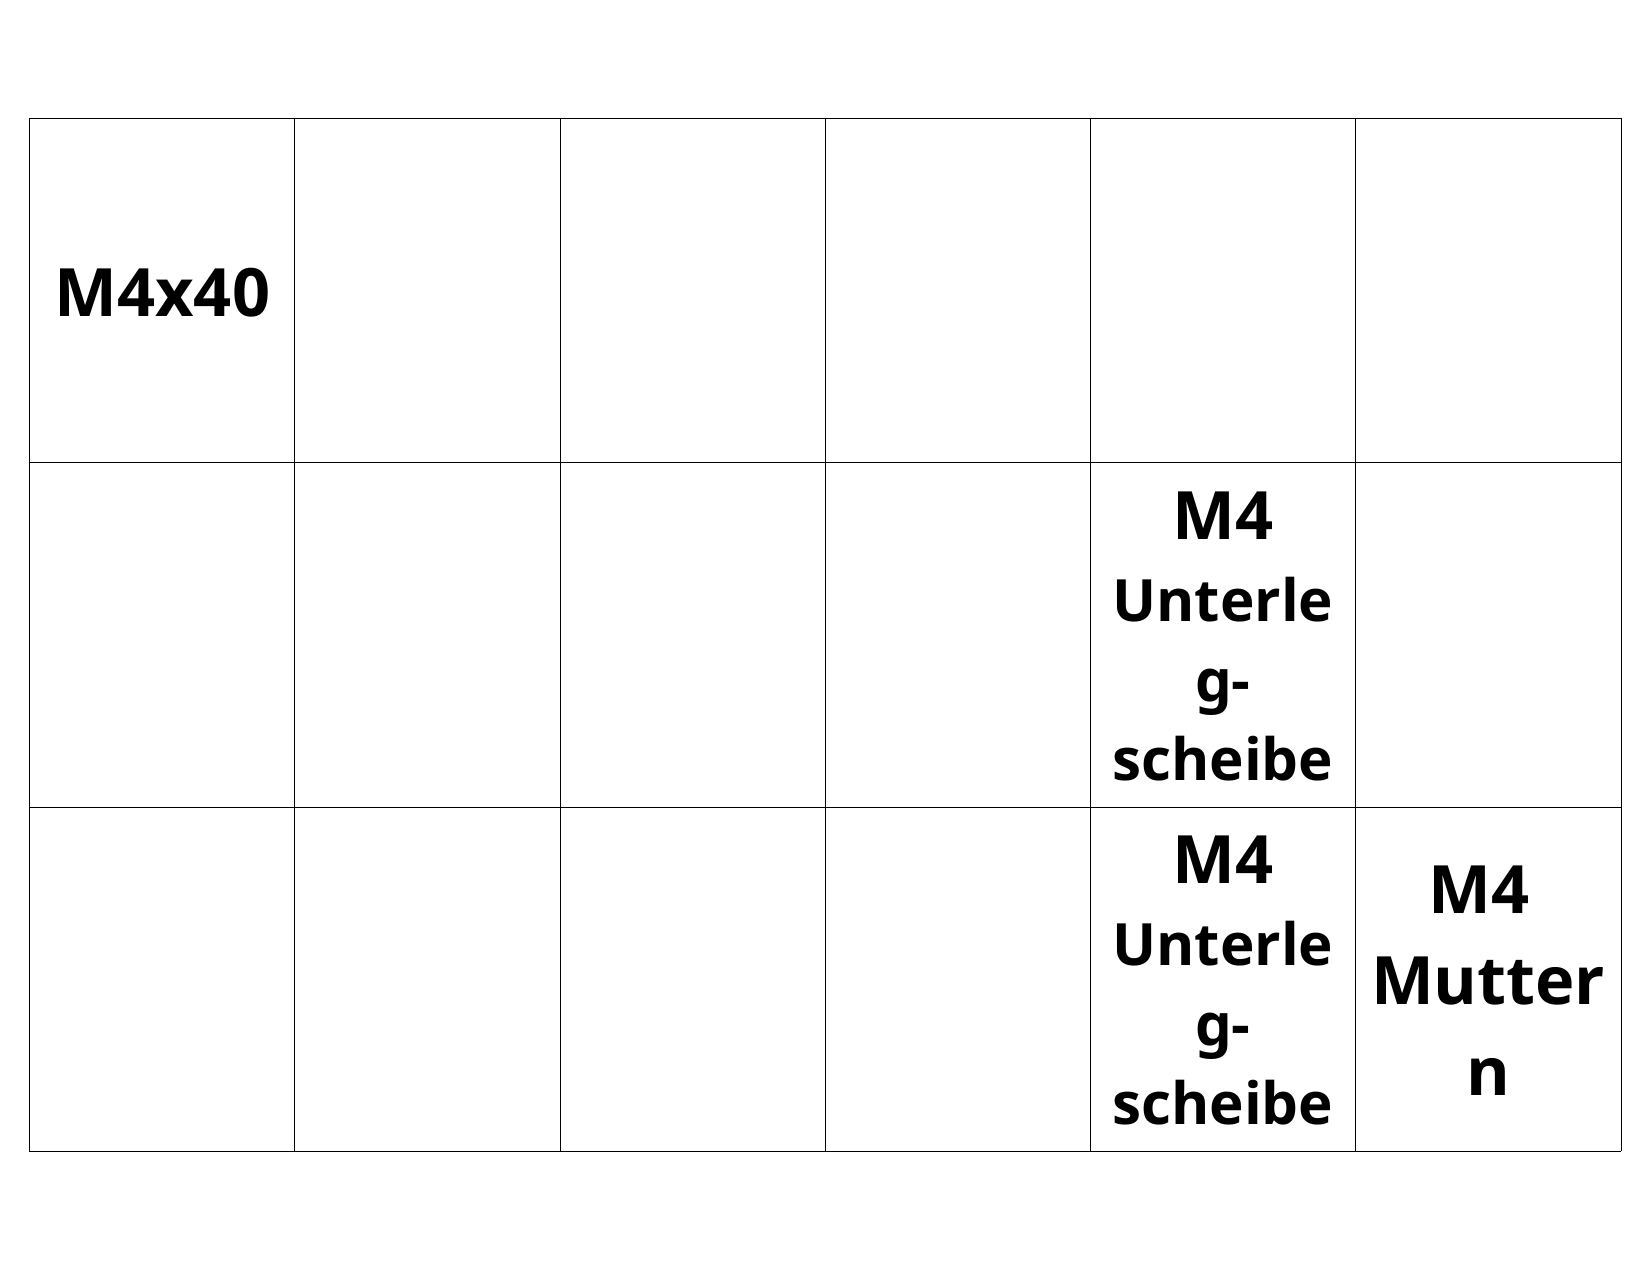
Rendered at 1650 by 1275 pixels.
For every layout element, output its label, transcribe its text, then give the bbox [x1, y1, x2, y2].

table_cell [295, 808, 560, 1151]
table_cell M4 Muttern [1356, 808, 1621, 1151]
table_cell [561, 808, 825, 1151]
table_cell [826, 463, 1090, 807]
table_cell [295, 463, 560, 807]
table_cell [30, 808, 294, 1151]
table_cell M4 Unterleg-scheiben [1091, 808, 1355, 1151]
table_cell [826, 808, 1090, 1151]
table_cell [1356, 463, 1621, 807]
table_header [826, 119, 1090, 462]
table_cell [30, 463, 294, 807]
table_cell [561, 463, 825, 807]
table_header [1091, 119, 1355, 462]
table_cell M4 Unterleg-scheiben [1091, 463, 1355, 807]
table_header [295, 119, 560, 462]
table_header [1356, 119, 1621, 462]
table_header [561, 119, 825, 462]
table_header M4x40 [30, 119, 294, 462]
